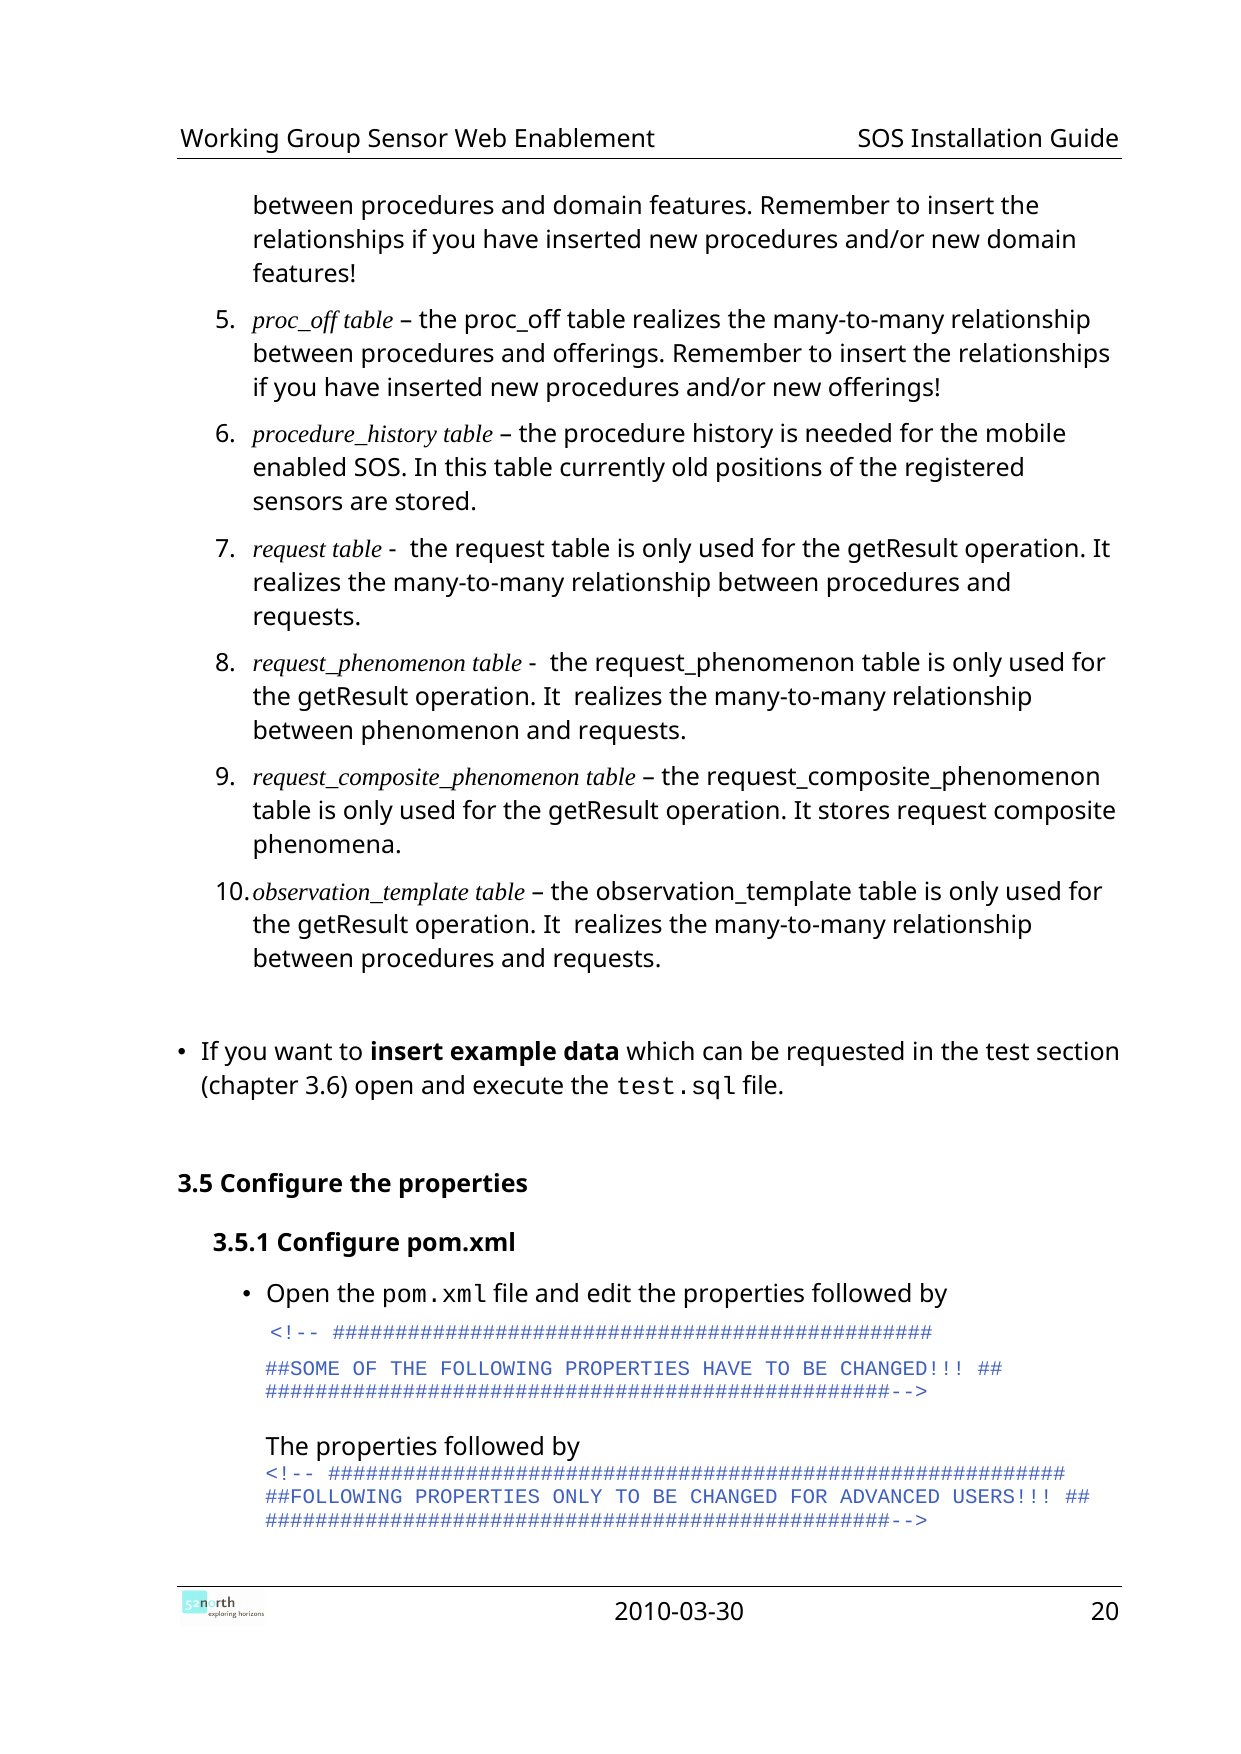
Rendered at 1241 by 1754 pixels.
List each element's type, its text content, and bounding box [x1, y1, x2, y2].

text ##FOLLOWING PROPERTIES ONLY TO BE CHANGED FOR ADVANCED USERS!!! ## [177, 1486, 1122, 1510]
list request_composite_phenomenon table – the request_composite_phenomenon table is only used for the getResult operation. It stores request composite phenomena. [215, 759, 1122, 861]
list procedure_history table – the procedure history is needed for the mobile enabled SOS. In this table currently old positions of the registered sensors are stored. [215, 416, 1122, 518]
text ##################################################--> [177, 1510, 1122, 1533]
subtitle Configure the properties [177, 1166, 1122, 1199]
list request_phenomenon table - the request_phenomenon table is only used for the getResult operation. It realizes the many-to-many relationship between phenomenon and requests. [215, 644, 1122, 746]
picture [180, 1588, 266, 1626]
text ##SOME OF THE FOLLOWING PROPERTIES HAVE TO BE CHANGED!!! ## [177, 1358, 1122, 1382]
text ##################################################--> [177, 1382, 1122, 1405]
subtitle Configure pom.xml [213, 1224, 1122, 1258]
list If you want to insert example data which can be requested in the test section (chapter 3.6) open and execute the test.sql file. [177, 1034, 1122, 1102]
text <!-- ################################################ [270, 1322, 1122, 1346]
text <!-- ########################################################### [264, 1463, 1122, 1486]
list observation_template table – the observation_template table is only used for the getResult operation. It realizes the many-to-many relationship between procedures and requests. [215, 873, 1122, 975]
list between procedures and domain features. Remember to insert the relationships if you have inserted new procedures and/or new domain features! [215, 187, 1122, 289]
text The properties followed by [264, 1429, 1122, 1463]
list Open the pom.xml file and edit the properties followed by [242, 1276, 1122, 1310]
list request table - the request table is only used for the getResult operation. It realizes the many-to-many relationship between procedures and requests. [215, 530, 1122, 632]
list proc_off table – the proc_off table realizes the many-to-many relationship between procedures and offerings. Remember to insert the relationships if you have inserted new procedures and/or new offerings! [215, 302, 1122, 404]
